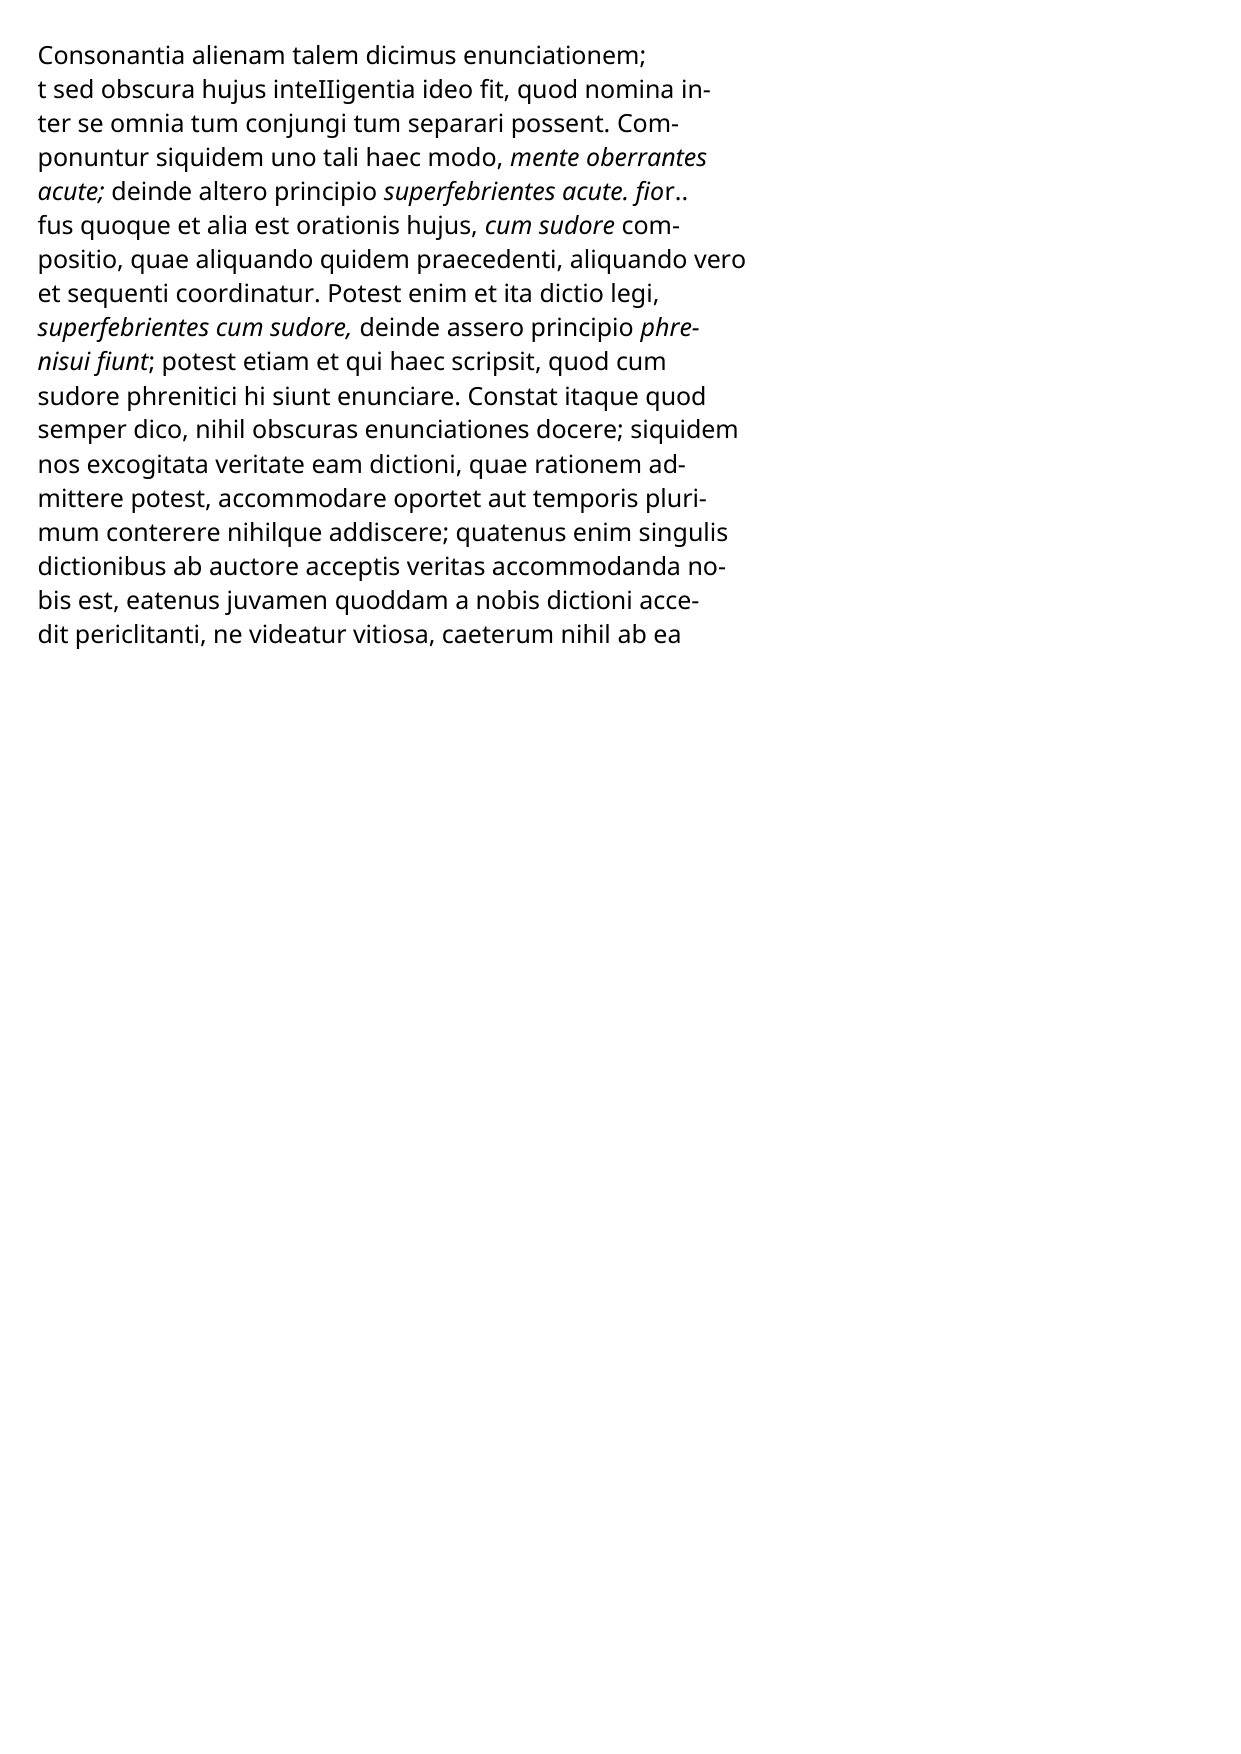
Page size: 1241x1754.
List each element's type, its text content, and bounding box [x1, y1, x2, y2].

text t sed obscura hujus inteIIigentia ideo fit, quod nomina in- ter se omnia tum conjungi tum separari possent. Com- ponuntur siquidem uno tali haec modo, mente oberrantes acute; deinde altero principio superfebrientes acute. fior.. fus quoque et alia est orationis hujus, cum sudore com- positio, quae aliquando quidem praecedenti, aliquando vero et sequenti coordinatur. Potest enim et ita dictio legi, superfebrientes cum sudore, deinde assero principio phre- nisui fiunt; potest etiam et qui haec scripsit, quod cum sudore phrenitici hi siunt enunciare. Constat itaque quod semper dico, nihil obscuras enunciationes docere; siquidem nos excogitata veritate eam dictioni, quae rationem ad- mittere potest, accommodare oportet aut temporis pluri- mum conterere nihilque addiscere; quatenus enim singulis dictionibus ab auctore acceptis veritas accommodanda no- bis est, eatenus juvamen quoddam a nobis dictioni acce- dit periclitanti, ne videatur vitiosa, caeterum nihil ab ea [37, 72, 1203, 651]
text Consonantia alienam talem dicimus enunciationem; [37, 37, 1203, 72]
